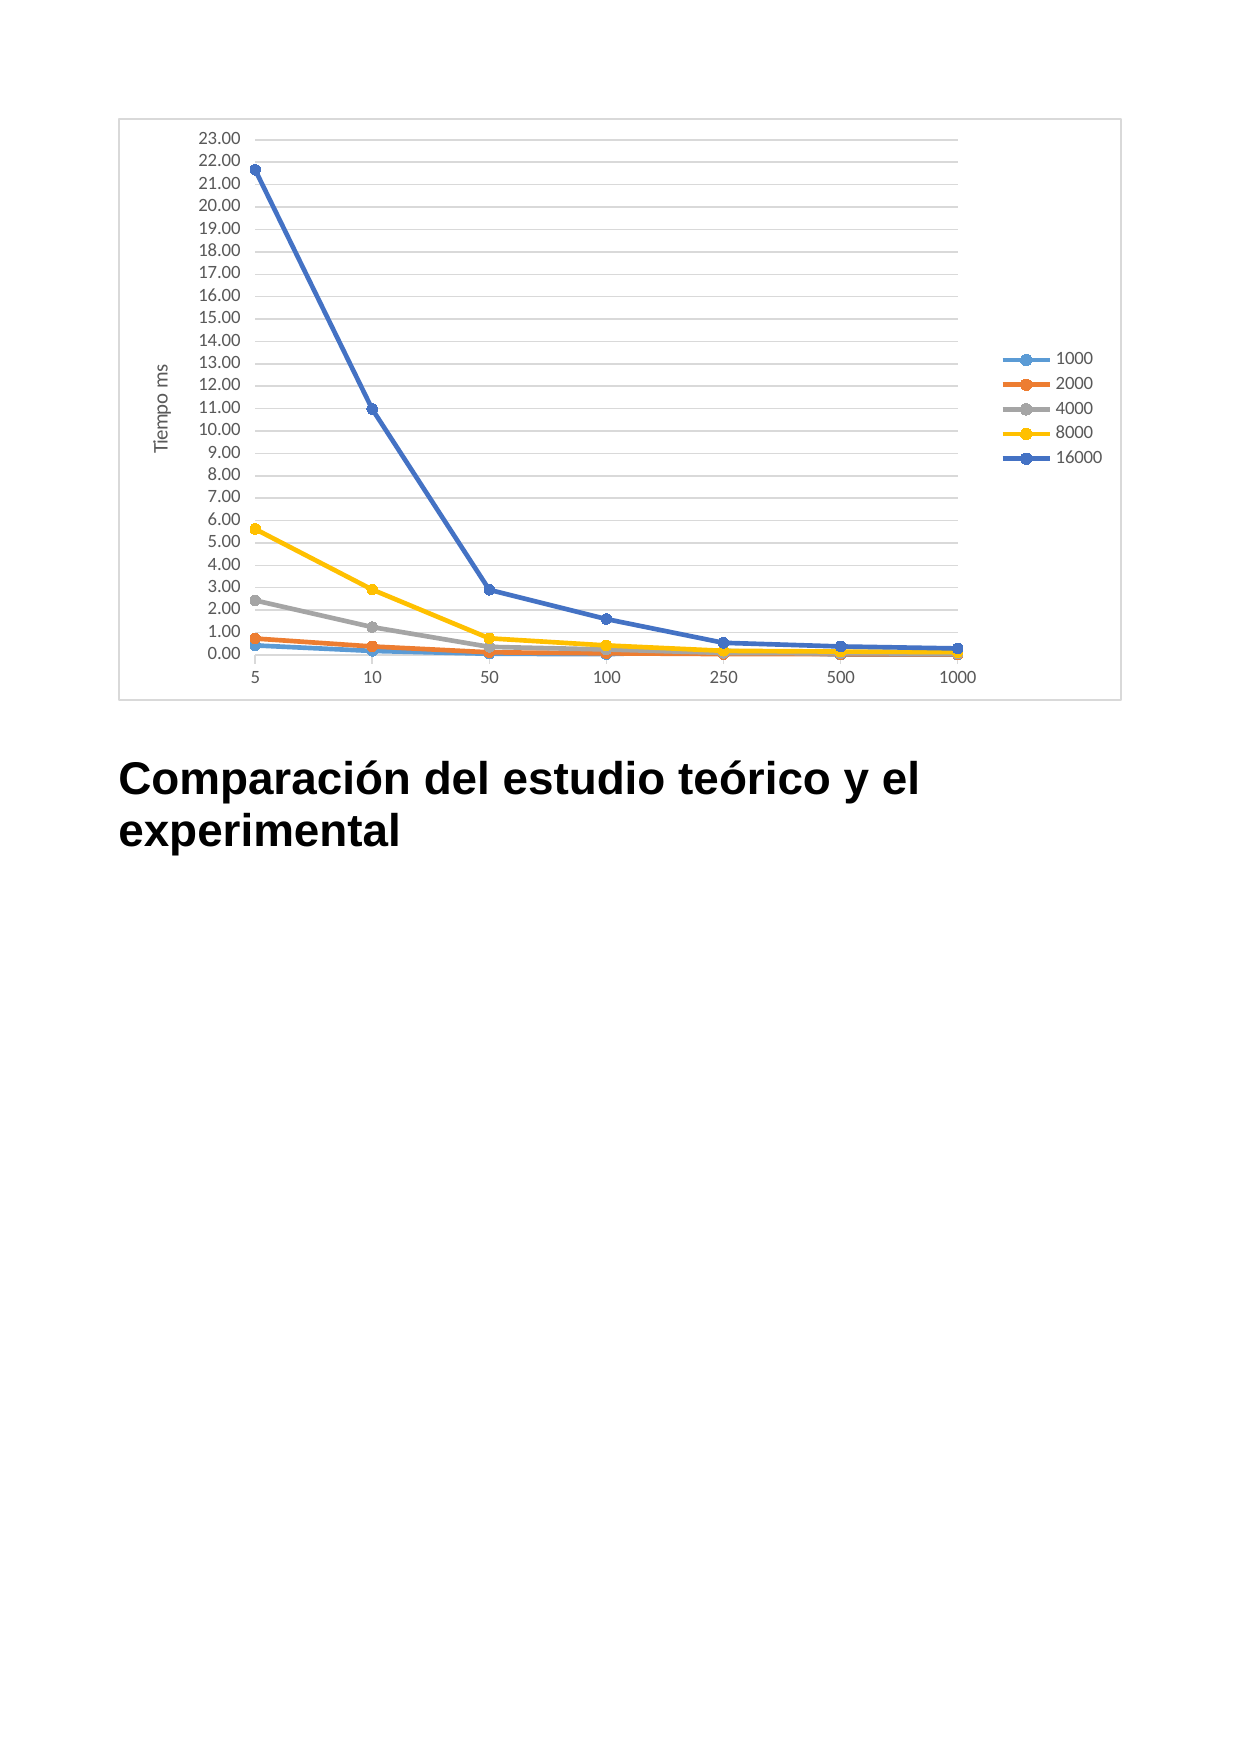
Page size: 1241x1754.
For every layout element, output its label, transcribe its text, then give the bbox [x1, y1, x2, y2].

title Comparación del estudio teórico y el experimental [118, 751, 1122, 857]
